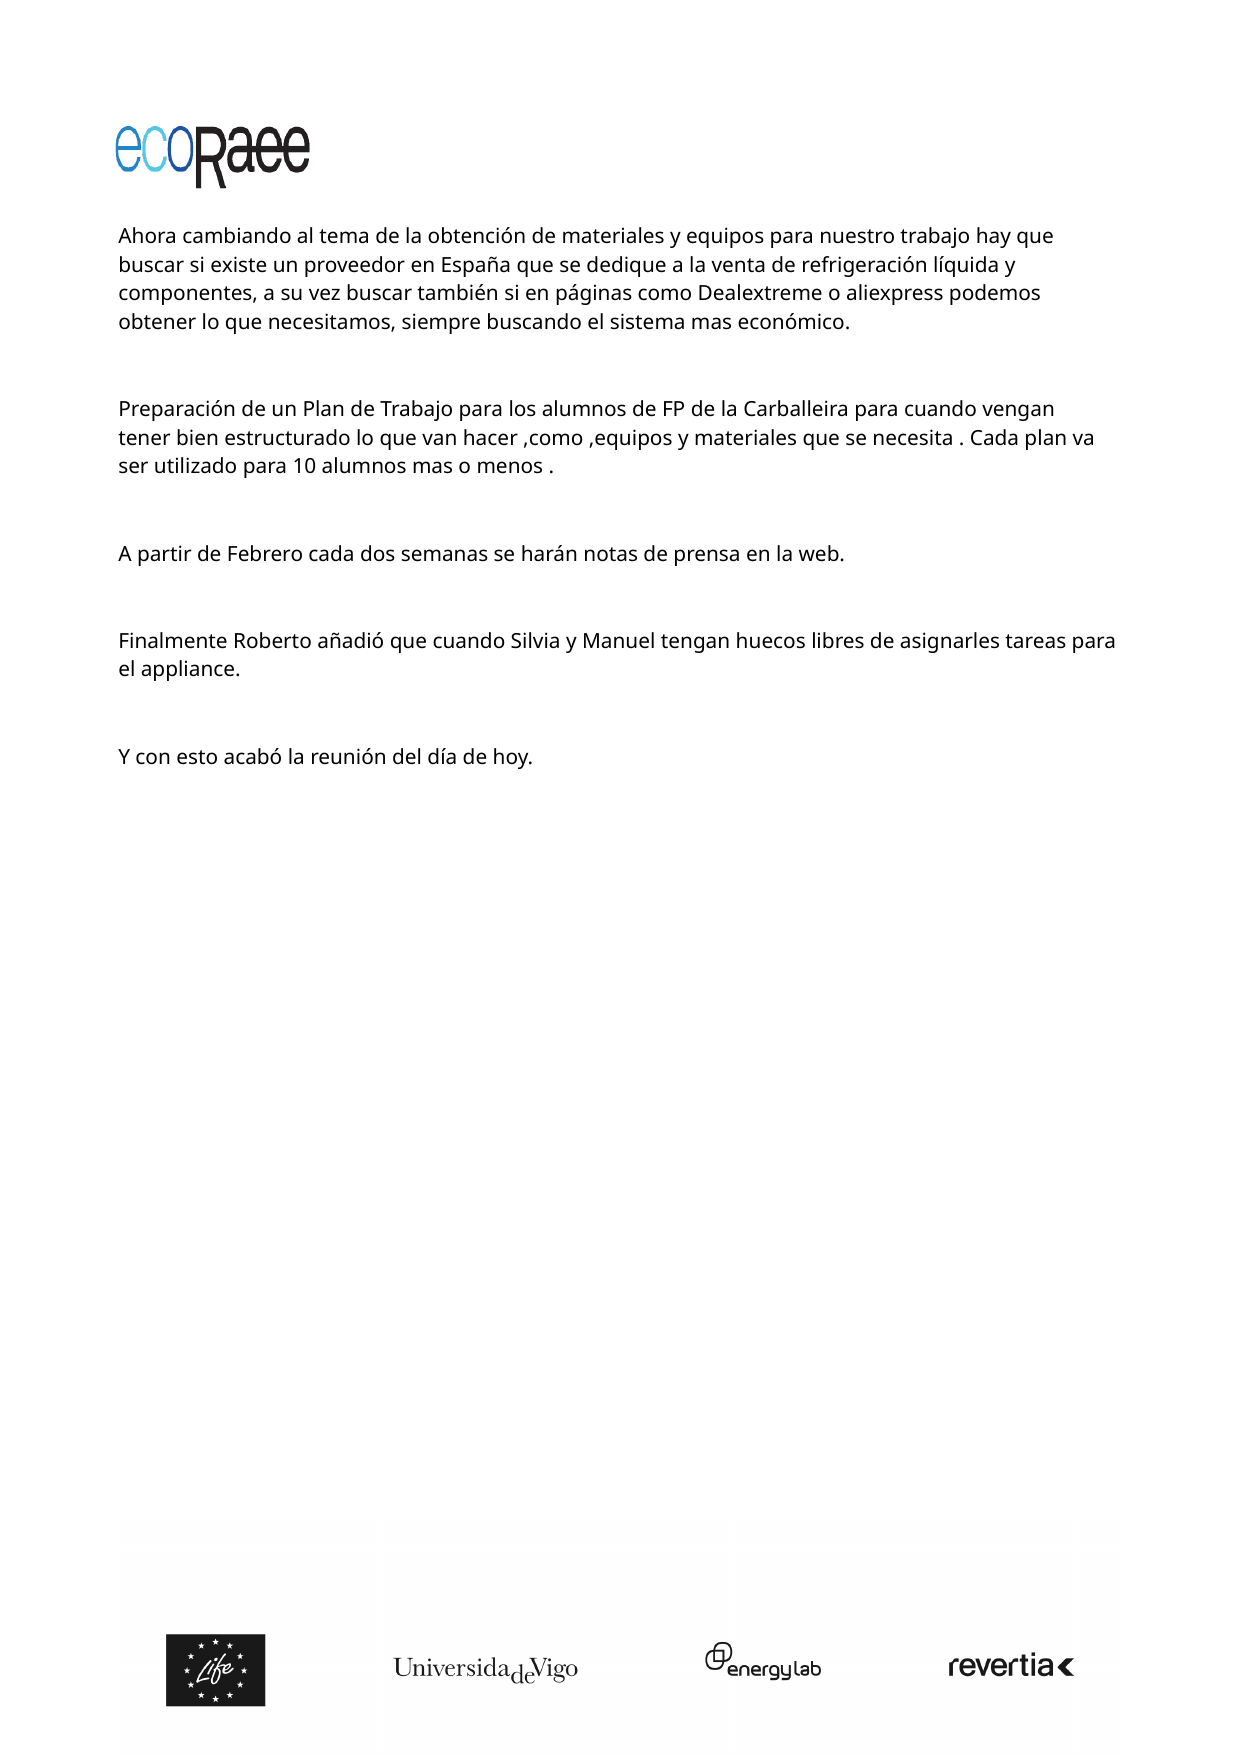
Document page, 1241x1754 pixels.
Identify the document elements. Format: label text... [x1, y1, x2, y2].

text A partir de Febrero cada dos semanas se harán notas de prensa en la web. [118, 539, 1122, 567]
text Ahora cambiando al tema de la obtención de materiales y equipos para nuestro trabajo hay que buscar si existe un proveedor en España que se dedique a la venta de refrigeración líquida y componentes, a su vez buscar también si en páginas como Dealextreme o aliexpress podemos obtener lo que necesitamos, siempre buscando el sistema mas económico. [118, 221, 1122, 335]
text Y con esto acabó la reunión del día de hoy. [118, 742, 1122, 771]
text Finalmente Roberto añadió que cuando Silvia y Manuel tengan huecos libres de asignarles tareas para el appliance. [118, 626, 1122, 683]
picture [114, 124, 311, 190]
text Preparación de un Plan de Trabajo para los alumnos de FP de la Carballeira para cuando vengan tener bien estructurado lo que van hacer ,como ,equipos y materiales que se necesita . Cada plan va ser utilizado para 10 alumnos mas o menos . [118, 394, 1122, 479]
picture [118, 1514, 1123, 1754]
